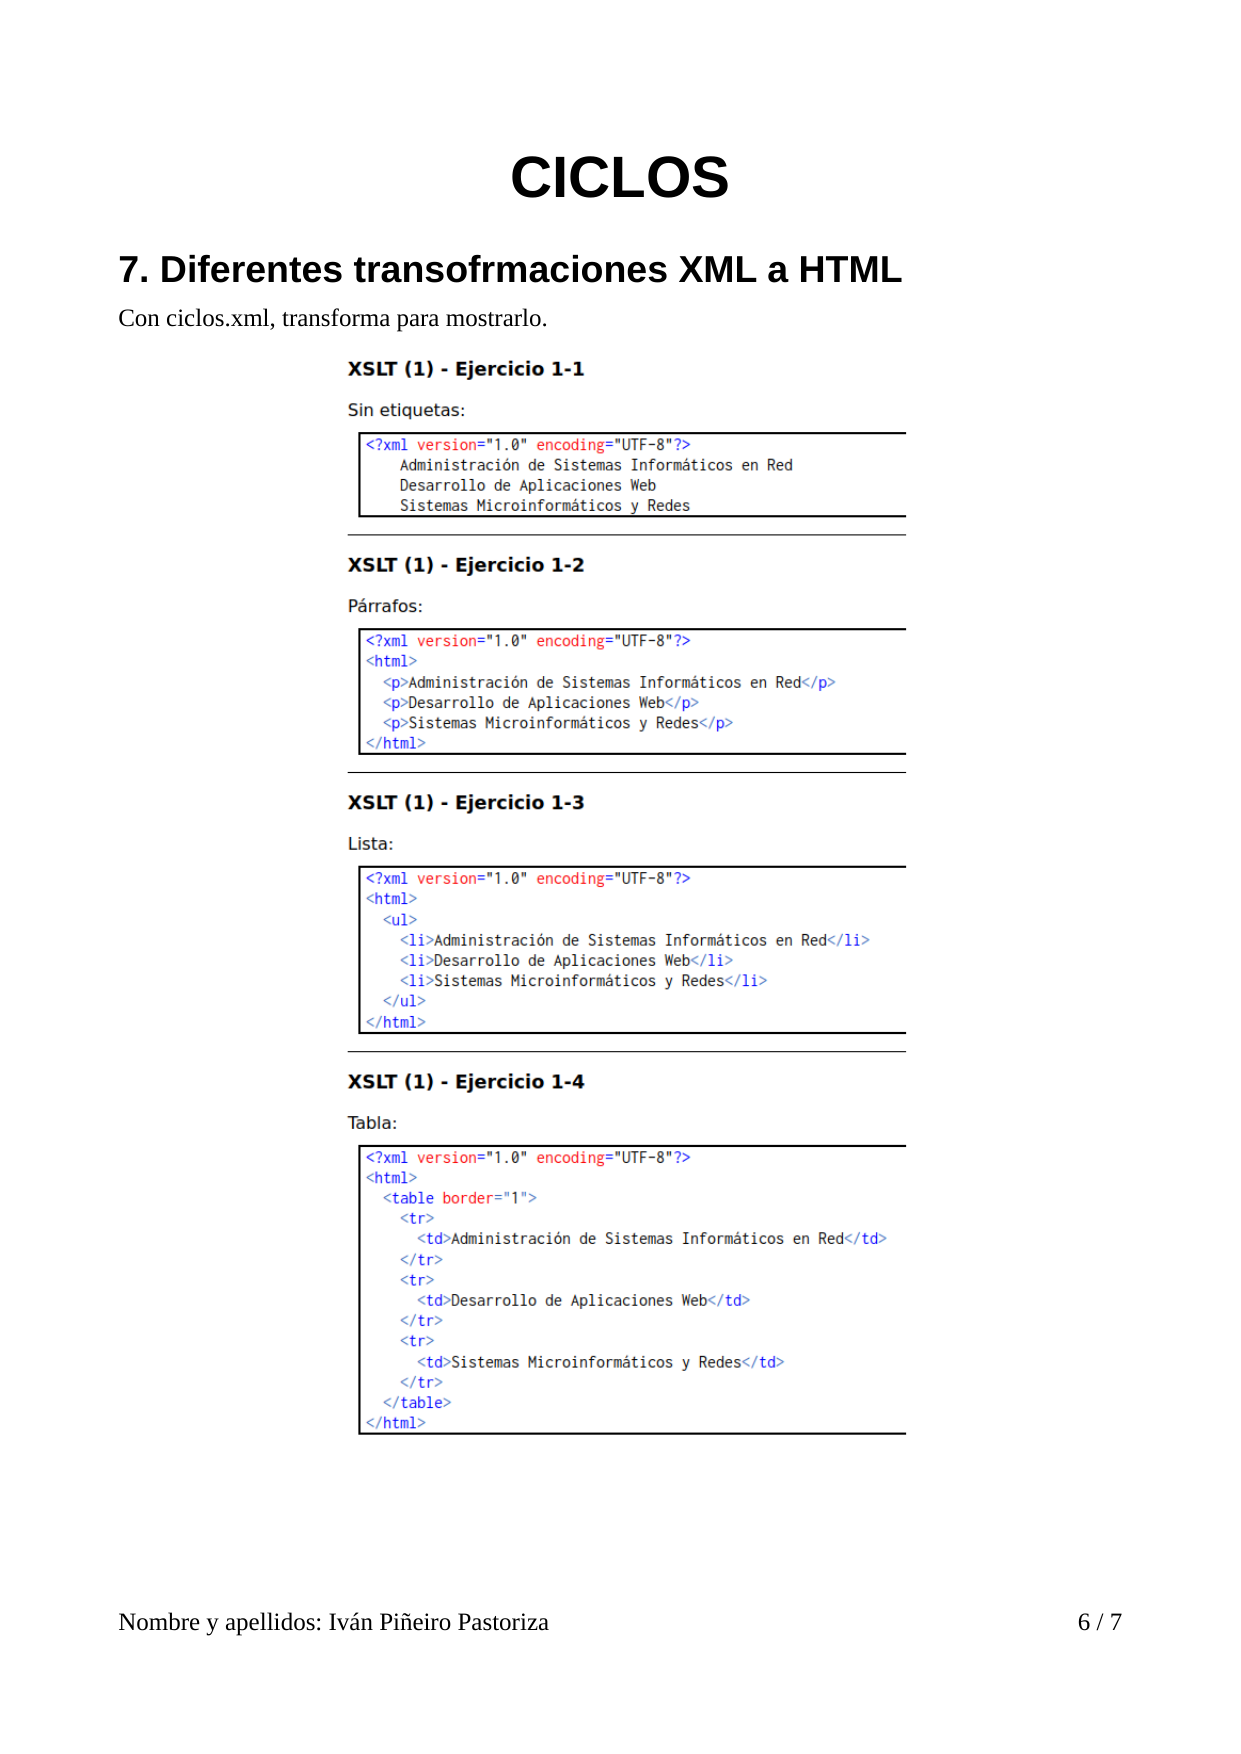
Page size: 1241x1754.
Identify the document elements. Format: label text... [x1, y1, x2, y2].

picture [336, 350, 907, 1439]
title CICLOS [118, 143, 1122, 210]
text Con ciclos.xml, transforma para mostrarlo. [118, 303, 1122, 332]
subtitle 7. Diferentes transofrmaciones XML a HTML [118, 248, 1122, 291]
